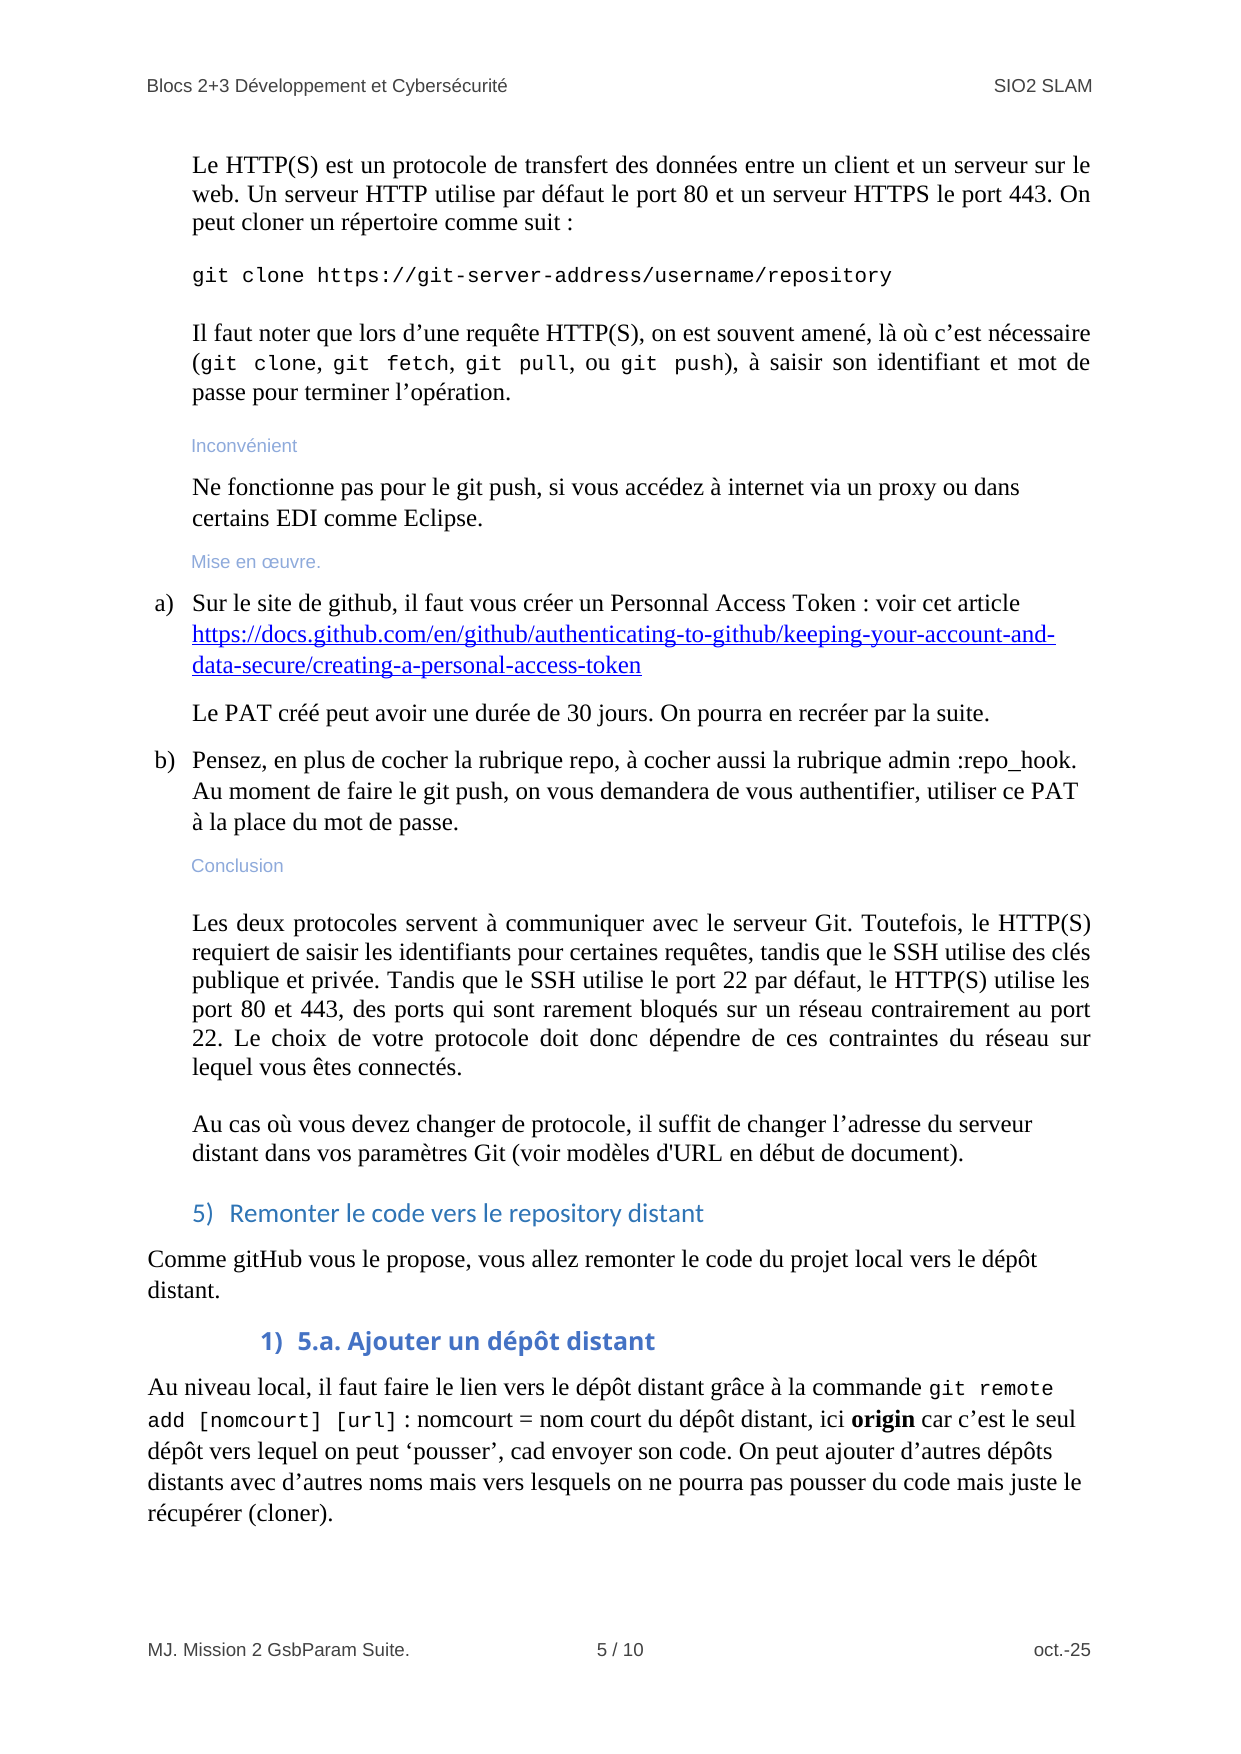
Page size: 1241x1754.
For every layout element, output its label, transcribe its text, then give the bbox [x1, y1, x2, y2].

text Les deux protocoles servent à communiquer avec le serveur Git. Toutefois, le HTTP(S) requiert de saisir les identifiants pour certaines requêtes, tandis que le SSH utilise des clés publique et privée. Tandis que le SSH utilise le port 22 par défaut, le HTTP(S) utilise les port 80 et 443, des ports qui sont rarement bloqués sur un réseau contrairement au port 22. Le choix de votre protocole doit donc dépendre de ces contraintes du réseau sur lequel vous êtes connectés. [192, 908, 1092, 1080]
text Au cas où vous devez changer de protocole, il suffit de changer l’adresse du serveur distant dans vos paramètres Git (voir modèles d'URL en début de document). [192, 1109, 1092, 1167]
subtitle 5.a. Ajouter un dépôt distant [260, 1323, 1092, 1357]
text Ne fonctionne pas pour le git push, si vous accédez à internet via un proxy ou dans certains EDI comme Eclipse. [192, 472, 1092, 532]
text Inconvénient [191, 434, 1057, 456]
text Au niveau local, il faut faire le lien vers le dépôt distant grâce à la commande git remote add [nomcourt] [url] : nomcourt = nom court du dépôt distant, ici origin car c’est le seul dépôt vers lequel on peut ‘pousser’, cad envoyer son code. On peut ajouter d’autres dépôts distants avec d’autres noms mais vers lesquels on ne pourra pas pousser du code mais juste le récupérer (cloner). [147, 1372, 1092, 1527]
list Remonter le code vers le repository distant [192, 1196, 1092, 1229]
list Sur le site de github, il faut vous créer un Personnal Access Token : voir cet article https://docs.github.com/en/github/authenticating-to-github/keeping-your-account-and-data-secure/creating-a-personal-access-token [154, 588, 1092, 679]
text Conclusion [191, 855, 1057, 877]
text Comme gitHub vous le propose, vous allez remonter le code du projet local vers le dépôt distant. [147, 1244, 1092, 1304]
text Le HTTP(S) est un protocole de transfert des données entre un client et un serveur sur le web. Un serveur HTTP utilise par défaut le port 80 et un serveur HTTPS le port 443. On peut cloner un répertoire comme suit : [192, 150, 1092, 236]
text git clone https://git-server-address/username/repository [192, 265, 1092, 289]
list Pensez, en plus de cocher la rubrique repo, à cocher aussi la rubrique admin :repo_hook. Au moment de faire le git push, on vous demandera de vous authentifier, utiliser ce PAT à la place du mot de passe. [154, 745, 1092, 836]
text Il faut noter que lors d’une requête HTTP(S), on est souvent amené, là où c’est nécessaire (git clone, git fetch, git pull, ou git push), à saisir son identifiant et mot de passe pour terminer l’opération. [192, 318, 1092, 405]
text Le PAT créé peut avoir une durée de 30 jours. On pourra en recréer par la suite. [192, 698, 1092, 726]
text Mise en œuvre. [191, 551, 1057, 572]
